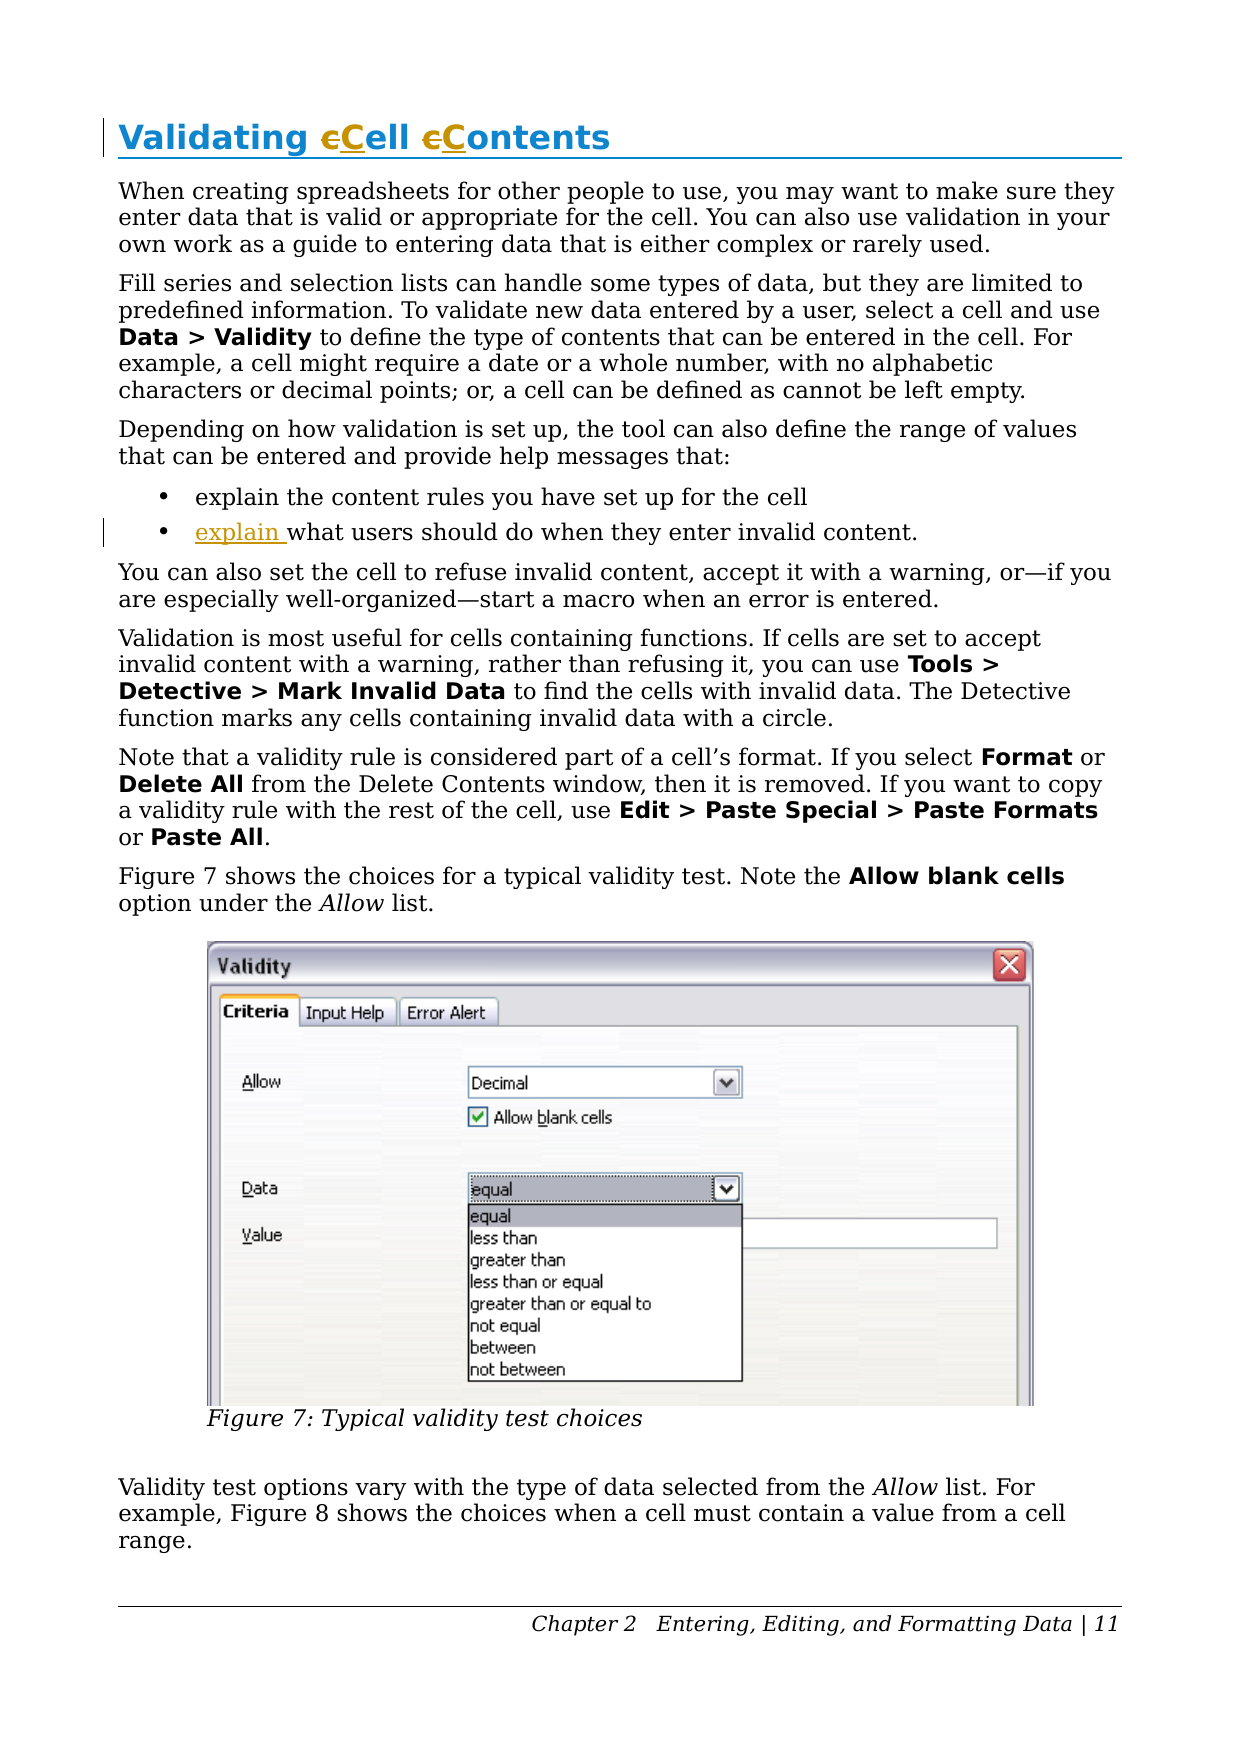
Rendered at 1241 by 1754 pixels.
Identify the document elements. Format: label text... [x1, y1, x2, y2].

subtitle Validating Cell Contents [118, 118, 1122, 157]
text Figure 7: Typical validity test choices [207, 1406, 1033, 1432]
text When creating spreadsheets for other people to use, you may want to make sure they enter data that is valid or appropriate for the cell. You can also use validation in your own work as a guide to entering data that is either complex or rarely used. [118, 178, 1122, 258]
text Figure 7 shows the choices for a typical validity test. Note the Allow blank cells option under the Allow list. [118, 863, 1122, 917]
text Validity test options vary with the type of data selected from the Allow list. For example, Figure 8 shows the choices when a cell must contain a value from a cell range. [118, 1474, 1122, 1554]
text You can also set the cell to refuse invalid content, accept it with a warning, or—if you are especially well-organized—start a macro when an error is entered. [118, 559, 1122, 612]
text Fill series and selection lists can handle some types of data, but they are limited to predefined information. To validate new data entered by a user, select a cell and use Data > Validity to define the type of contents that can be entered in the cell. For example, a cell might require a date or a whole number, with no alphabetic characters or decimal points; or, a cell can be defined as cannot be left empty. [118, 270, 1122, 404]
text Note that a validity rule is considered part of a cell’s format. If you select Format or Delete All from the Delete Contents window, then it is removed. If you want to copy a validity rule with the rest of the cell, use Edit > Paste Special > Paste Formats or Paste All. [118, 744, 1122, 851]
picture [207, 941, 1034, 1406]
text Depending on how validation is set up, the tool can also define the range of values that can be entered and provide help messages that: [118, 416, 1122, 469]
list explain what users should do when they enter invalid content. [156, 517, 1122, 547]
text Validation is most useful for cells containing functions. If cells are set to accept invalid content with a warning, rather than refusing it, you can use Tools > Detective > Mark Invalid Data to find the cells with invalid data. The Detective function marks any cells containing invalid data with a circle. [118, 625, 1122, 732]
list explain the content rules you have set up for the cell [156, 482, 1122, 511]
